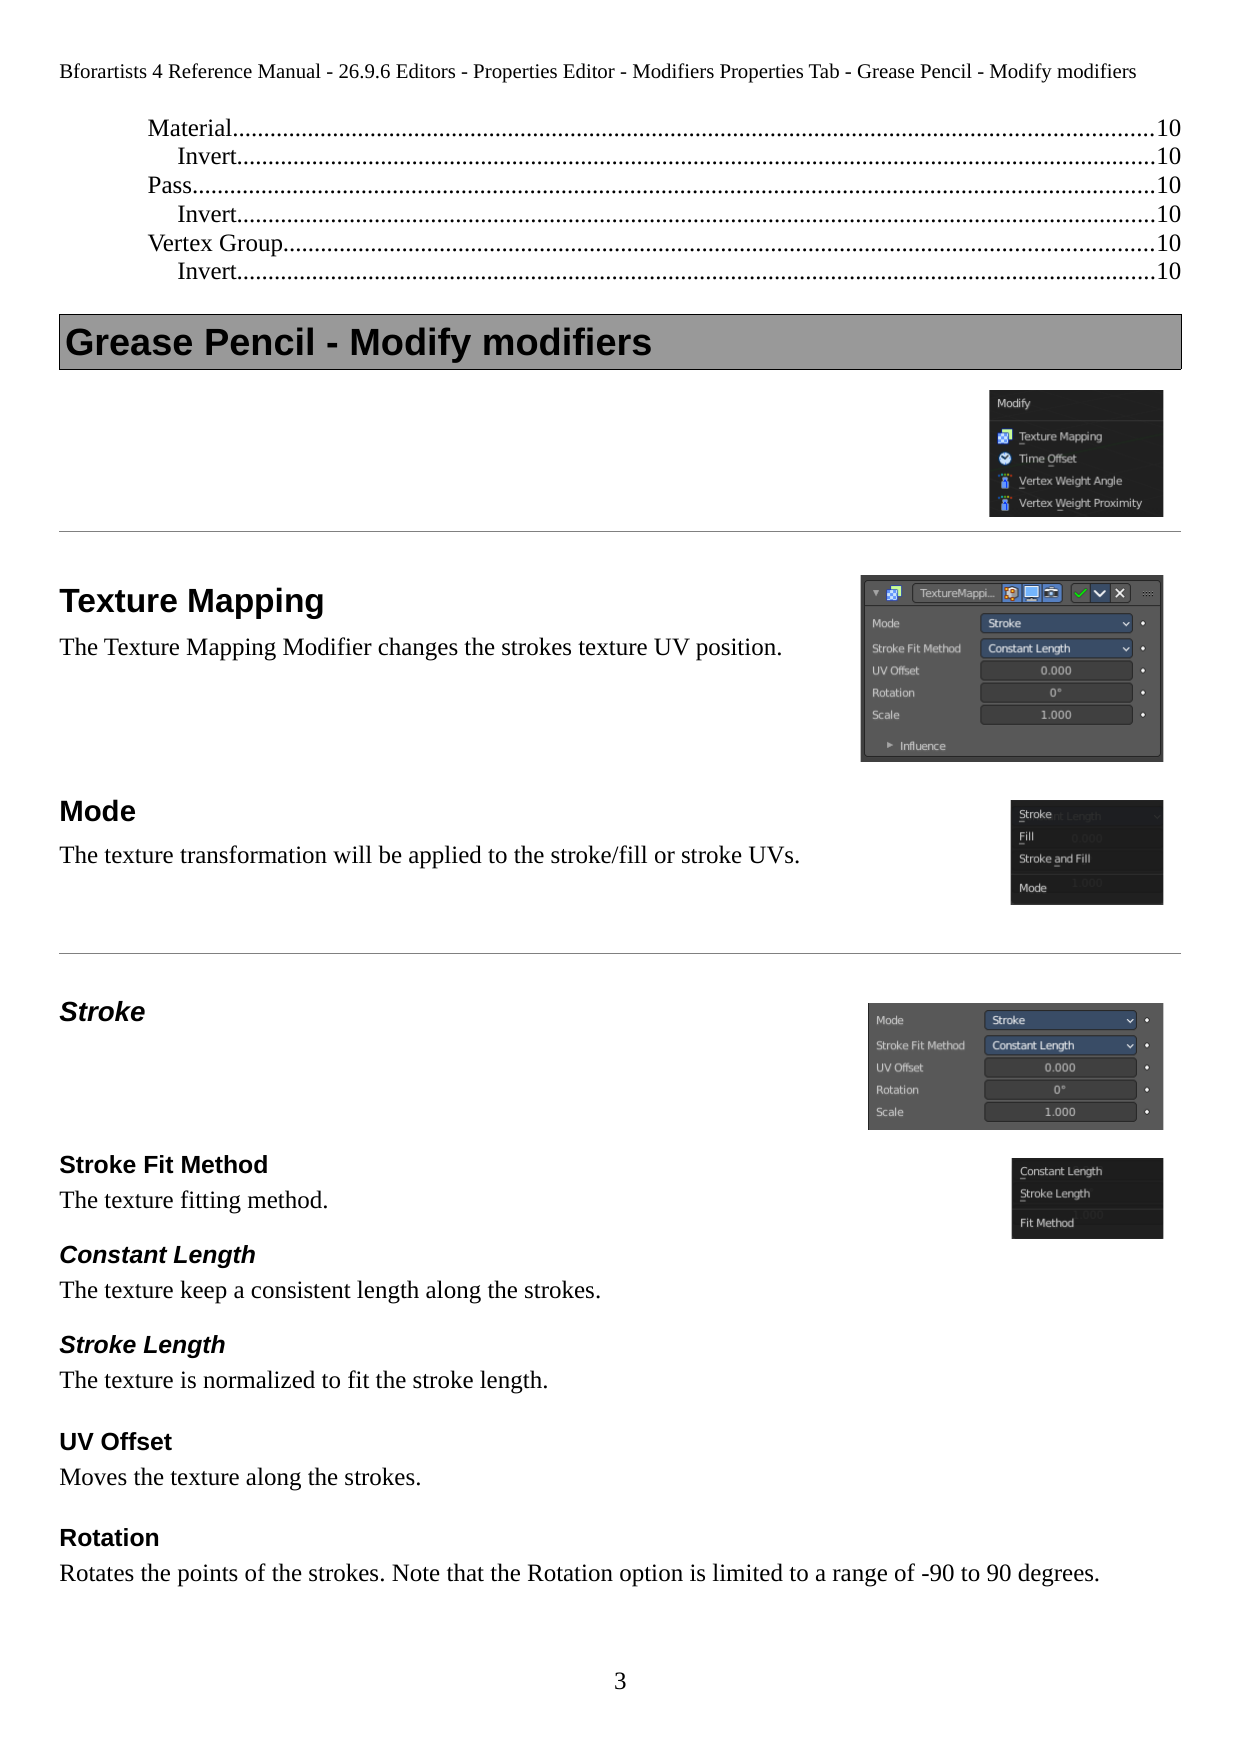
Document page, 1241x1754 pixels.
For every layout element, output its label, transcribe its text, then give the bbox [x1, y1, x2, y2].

picture [868, 1003, 1164, 1130]
text Pass 10 [147, 170, 1181, 199]
picture [989, 390, 1164, 517]
table_header Grease Pencil - Modify modifiers [60, 315, 1181, 369]
text The texture fitting method. [59, 1185, 1011, 1214]
text Invert 10 [177, 199, 1181, 228]
subtitle Mode [59, 794, 1181, 828]
subtitle Rotation [59, 1523, 1181, 1552]
text Invert 10 [177, 256, 1181, 285]
text The texture is normalized to fit the stroke length. [59, 1365, 1181, 1394]
subtitle Constant Length [59, 1240, 1181, 1269]
picture [1011, 1158, 1164, 1239]
subtitle Stroke Fit Method [59, 1150, 1181, 1179]
subtitle Texture Mapping [59, 581, 860, 620]
text Invert 10 [177, 141, 1181, 170]
text Vertex Group 10 [147, 228, 1181, 256]
subtitle Stroke Length [59, 1331, 1181, 1359]
text Rotates the points of the strokes. Note that the Rotation option is limited to a range of -90 to 90 degrees. [59, 1558, 1181, 1587]
text The texture keep a consistent length along the strokes. [59, 1275, 1181, 1304]
subtitle UV Offset [59, 1427, 1181, 1455]
picture [860, 575, 1164, 762]
subtitle Stroke [59, 995, 1181, 1027]
text Moves the texture along the strokes. [59, 1462, 1181, 1490]
text The Texture Mapping Modifier changes the strokes texture UV position. [59, 632, 860, 661]
text Material 10 [147, 113, 1181, 141]
text The texture transformation will be applied to the stroke/fill or stroke UVs. [59, 841, 1010, 869]
picture [1010, 800, 1164, 905]
subtitle [1164, 581, 1181, 620]
